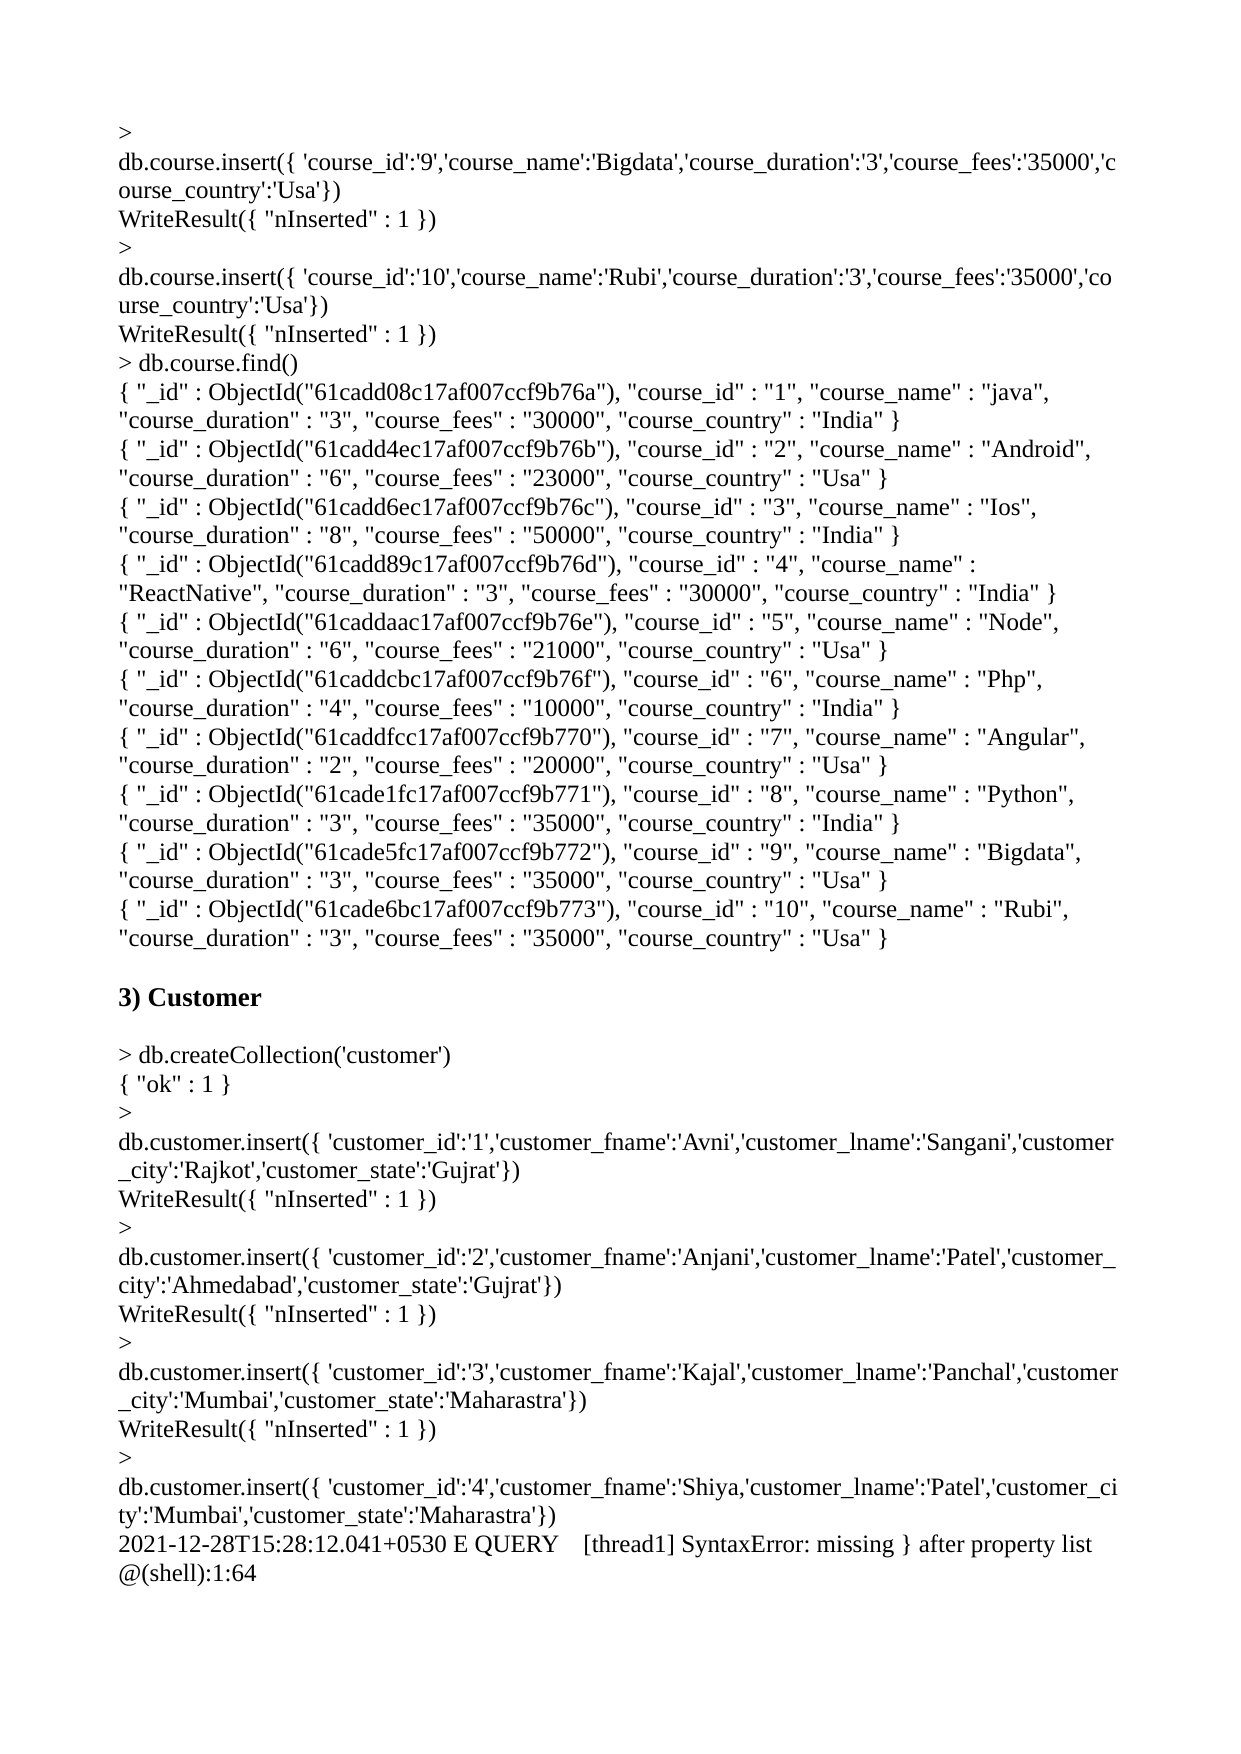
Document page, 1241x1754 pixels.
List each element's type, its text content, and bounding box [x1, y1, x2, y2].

text > db.createCollection('customer') [118, 1041, 1122, 1069]
text { "_id" : ObjectId("61cade6bc17af007ccf9b773"), "course_id" : "10", "course_name" : "Rubi", "course_duration" : "3", "course_fees" : "35000", "course_country" : "Usa" } [118, 894, 1122, 952]
text { "_id" : ObjectId("61caddfcc17af007ccf9b770"), "course_id" : "7", "course_name" : "Angular", "course_duration" : "2", "course_fees" : "20000", "course_country" : "Usa" } [118, 722, 1122, 779]
text WriteResult({ "nInserted" : 1 }) [118, 319, 1122, 348]
text { "_id" : ObjectId("61cade1fc17af007ccf9b771"), "course_id" : "8", "course_name" : "Python", "course_duration" : "3", "course_fees" : "35000", "course_country" : "India" } [118, 779, 1122, 837]
text { "_id" : ObjectId("61caddcbc17af007ccf9b76f"), "course_id" : "6", "course_name" : "Php", "course_duration" : "4", "course_fees" : "10000", "course_country" : "India" } [118, 664, 1122, 722]
text WriteResult({ "nInserted" : 1 }) [118, 204, 1122, 233]
text WriteResult({ "nInserted" : 1 }) [118, 1299, 1122, 1328]
text { "_id" : ObjectId("61cade5fc17af007ccf9b772"), "course_id" : "9", "course_name" : "Bigdata", "course_duration" : "3", "course_fees" : "35000", "course_country" : "Usa" } [118, 837, 1122, 894]
text > db.customer.insert({ 'customer_id':'4','customer_fname':'Shiya,'customer_lname':'Patel','customer_city':'Mumbai','customer_state':'Maharastra'}) [118, 1443, 1122, 1529]
text WriteResult({ "nInserted" : 1 }) [118, 1414, 1122, 1443]
text WriteResult({ "nInserted" : 1 }) [118, 1184, 1122, 1213]
text > db.customer.insert({ 'customer_id':'2','customer_fname':'Anjani','customer_lname':'Patel','customer_city':'Ahmedabad','customer_state':'Gujrat'}) [118, 1213, 1122, 1299]
text { "_id" : ObjectId("61cadd89c17af007ccf9b76d"), "course_id" : "4", "course_name" : "ReactNative", "course_duration" : "3", "course_fees" : "30000", "course_country" : "India" } [118, 549, 1122, 607]
text { "ok" : 1 } [118, 1069, 1122, 1098]
text > db.course.insert({ 'course_id':'9','course_name':'Bigdata','course_duration':'3','course_fees':'35000','course_country':'Usa'}) [118, 118, 1122, 204]
text { "_id" : ObjectId("61cadd08c17af007ccf9b76a"), "course_id" : "1", "course_name" : "java", "course_duration" : "3", "course_fees" : "30000", "course_country" : "India" } [118, 377, 1122, 434]
text 3) Customer [118, 981, 1122, 1012]
text > db.customer.insert({ 'customer_id':'3','customer_fname':'Kajal','customer_lname':'Panchal','customer_city':'Mumbai','customer_state':'Maharastra'}) [118, 1328, 1122, 1414]
text > db.course.insert({ 'course_id':'10','course_name':'Rubi','course_duration':'3','course_fees':'35000','course_country':'Usa'}) [118, 233, 1122, 319]
text { "_id" : ObjectId("61cadd6ec17af007ccf9b76c"), "course_id" : "3", "course_name" : "Ios", "course_duration" : "8", "course_fees" : "50000", "course_country" : "India" } [118, 492, 1122, 549]
text 2021-12-28T15:28:12.041+0530 E QUERY [thread1] SyntaxError: missing } after property list @(shell):1:64 [118, 1529, 1122, 1587]
text { "_id" : ObjectId("61cadd4ec17af007ccf9b76b"), "course_id" : "2", "course_name" : "Android", "course_duration" : "6", "course_fees" : "23000", "course_country" : "Usa" } [118, 434, 1122, 492]
text > db.course.find() [118, 348, 1122, 377]
text { "_id" : ObjectId("61caddaac17af007ccf9b76e"), "course_id" : "5", "course_name" : "Node", "course_duration" : "6", "course_fees" : "21000", "course_country" : "Usa" } [118, 607, 1122, 664]
text > db.customer.insert({ 'customer_id':'1','customer_fname':'Avni','customer_lname':'Sangani','customer_city':'Rajkot','customer_state':'Gujrat'}) [118, 1098, 1122, 1184]
